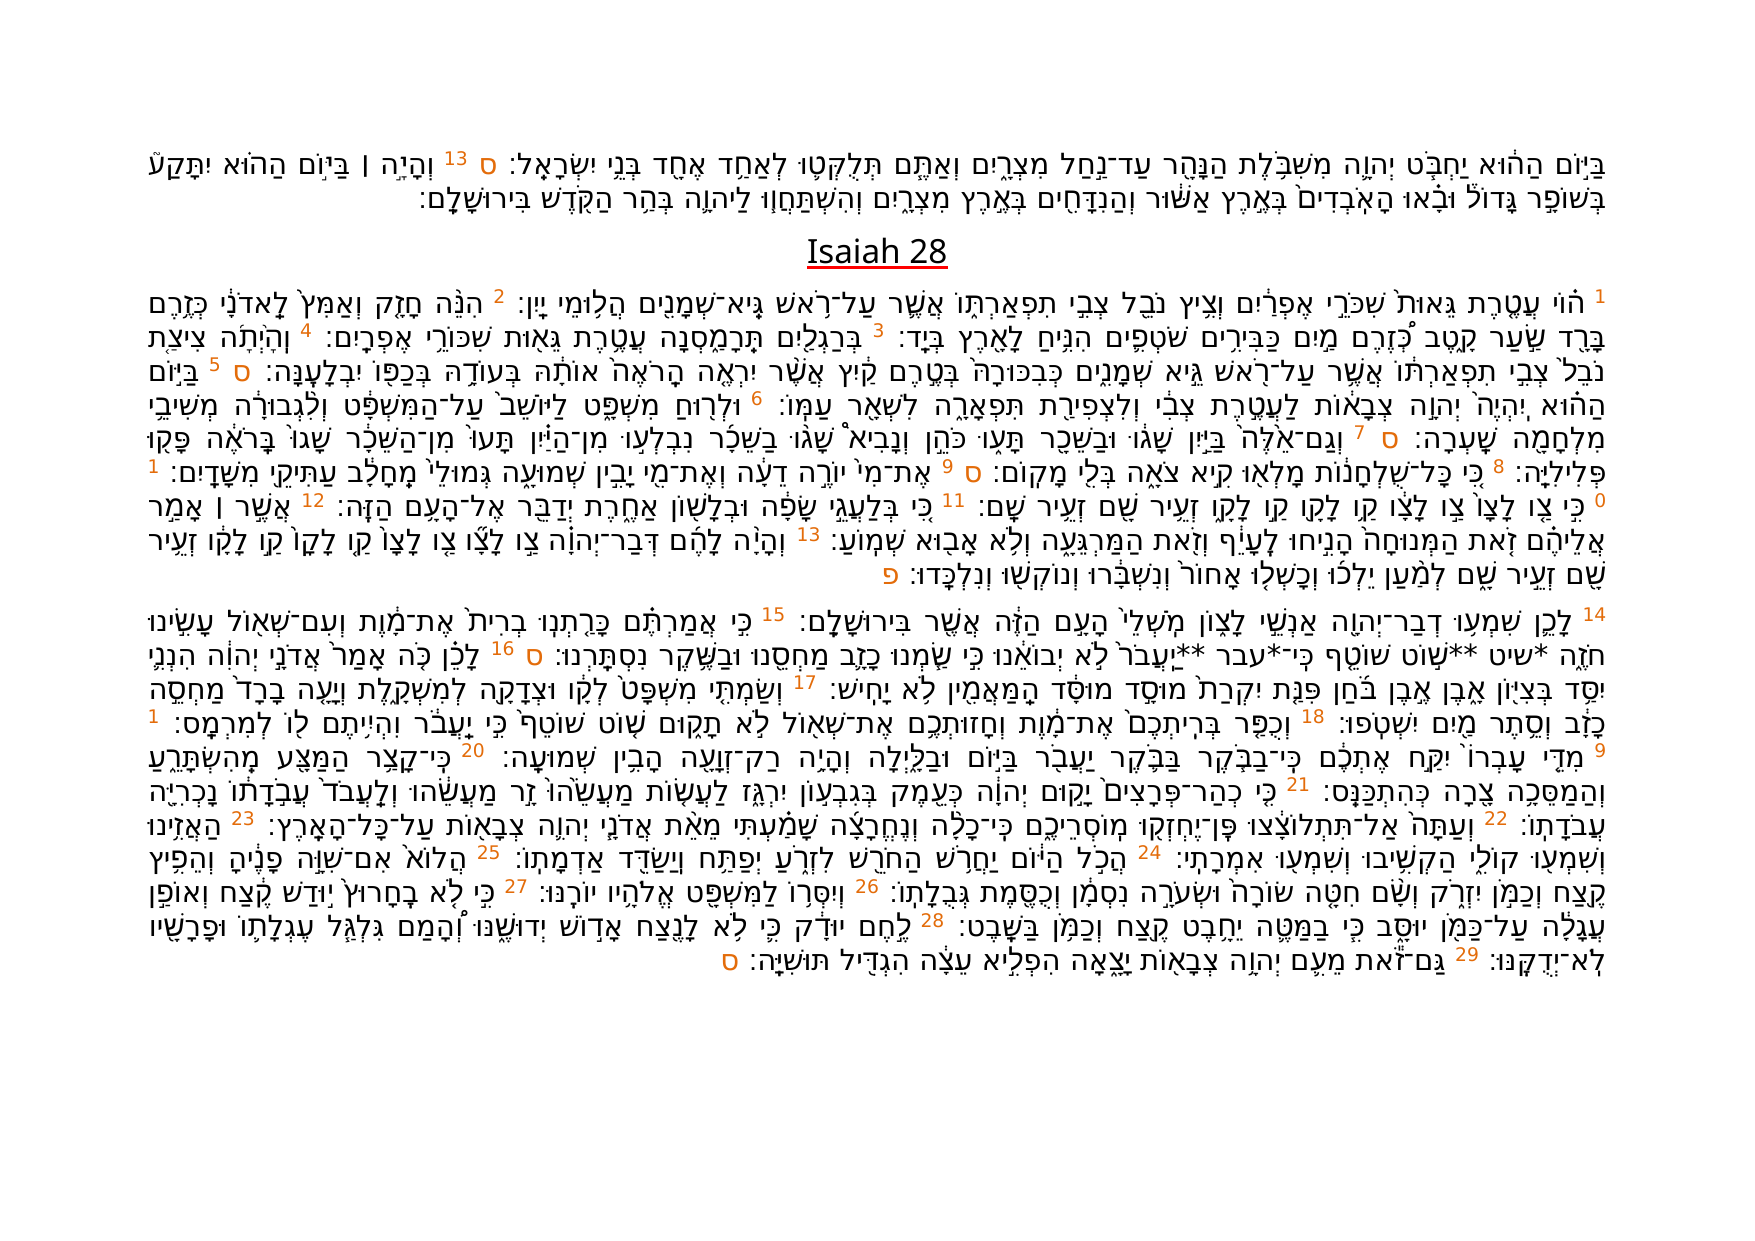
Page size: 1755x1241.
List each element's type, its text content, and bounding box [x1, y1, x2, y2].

text 1 בַּיּ֣וֹם הַה֡וּא יִפְקֹ֣ד יְהוָה֩ בְּחַרְב֨וֹ הַקָּשָׁ֜ה וְהַגְּדוֹלָ֣ה וְהֽ͏ַחֲזָקָ֗ה עַ֤ל לִוְיָתָן֙ נָחָ֣שׁ בָּרִ֔חַ וְעַל֙ לִוְיָתָ֔ן נָחָ֖שׁ עֲקַלָּת֑וֹן וְהָרַ֥ג אֶת־הַתַּנִּ֖ין אֲשֶׁ֥ר בַּיָּֽם׃ ס 2 בַּיּ֖וֹם הַה֑וּא כֶּ֥רֶם חֶ֖מֶד עַנּוּ־לָֽהּ׃ ‬‬‬3 אֲנִ֤י יְהוָה֙ נֹֽצְרָ֔הּ לִרְגָעִ֖ים אַשְׁקֶ֑נָּה פֶּ֚ן יִפְקֹ֣ד עָלֶ֔יהָ לַ֥יְלָה וָי֖וֹם אֶצֳּרֶֽנָּה׃ ‬‬‬4 חֵמָ֖ה אֵ֣ין לִ֑י מִֽי־יִתְּנֵ֜נִי שָׁמִ֥יר שַׁ֙יִת֙ בַּמִּלְחָמָ֔ה אֶפְשְׂעָ֥ה בָ֖הּ אֲצִיתֶ֥נָּה יָּֽחַד׃ ‬‬‬5 א֚וֹ יַחֲזֵ֣ק בְּמָעוּזִּ֔י יַעֲשֶׂ֥ה שָׁל֖וֹם לִ֑י שָׁל֖וֹם יֽ͏ַעֲשֶׂה־לִּֽי׃ ‬‬‬6 הַבָּאִים֙ יַשְׁרֵ֣שׁ יַֽעֲקֹ֔ב יָצִ֥יץ וּפָרַ֖ח יִשְׂרָאֵ֑ל וּמָלְא֥וּ פְנֵי־תֵבֵ֖ל תְּנוּבָֽה׃ ס ‬‬‬7 הַכְּמַכַּ֥ת מַכֵּ֖הוּ הִכָּ֑הוּ אִם־כְּהֶ֥רֶג הֲרֻגָ֖יו הֹרָֽג׃ ‬‬‬8 בְּסַּאסְּאָ֖ה בְּשַׁלְחָ֣הּ תְּרִיבֶ֑נָּה הָגָ֛ה בְּרוּח֥וֹ הַקָּשָׁ֖ה בְּי֥וֹם קָדִֽים׃ ‬‬‬9 לָכֵ֗ן בְּזֹאת֙ יְכֻפַּ֣ר עֲוֺֽן־יַעֲקֹ֔ב וְזֶ֕ה כָּל־פְּרִ֖י הָסִ֣ר חַטָּאת֑וֹ בְּשׂוּמ֣וֹ ׀ כָּל־אַבְנֵ֣י מִזְבֵּ֗חַ כְּאַבְנֵי־גִר֙ מְנֻפָּצ֔וֹת לֹֽא־יָקֻ֥מוּ אֲשֵׁרִ֖ים וְחַמָּנִֽים׃ ‬‬‬10 כִּ֣י עִ֤יר בְּצוּרָה֙ בָּדָ֔ד נָוֶ֕ה מְשֻׁלָּ֥ח וְנֶעֱזָ֖ב כַּמִּדְבָּ֑ר שָׁ֣ם יִרְעֶ֥ה עֵ֛גֶל וְשָׁ֥ם יִרְבָּ֖ץ וְכִלָּ֥ה סְעִפֶֽיהָ׃ ‬‬‬11 בִּיבֹ֤שׁ קְצִירָהּ֙ תִּשָּׁבַ֔רְנָה נָשִׁ֕ים בָּא֖וֹת מְאִיר֣וֹת אוֹתָ֑הּ כִּ֣י לֹ֤א עַם־בִּינוֹת֙ ה֔וּא עַל־כֵּן֙ לֹֽא־יְרַחֲמֶ֣נּוּ עֹשֵׂ֔הוּ וְיֹצְר֖וֹ לֹ֥א יְחֻנֶּֽנּוּ׃ ס ‬‬‬12 וְהָיָה֙ בַּיּ֣וֹם הַה֔וּא יַחְבֹּ֧ט יְהוָ֛ה מִשִּׁבֹּ֥לֶת הַנָּהָ֖ר עַד־נַ֣חַל מִצְרָ֑יִם וְאַתֶּ֧ם תְּלֻקְּט֛וּ לְאַחַ֥ד אֶחָ֖ד בְּנֵ֥י יִשְׂרָאֵֽל׃ ס ‬‬‬13 וְהָיָ֣ה ׀ בַּיּ֣וֹם הַה֗וּא יִתָּקַע֮ בְּשׁוֹפָ֣ר גָּדוֹל֒ וּבָ֗אוּ הָאֹֽבְדִים֙ בְּאֶ֣רֶץ אַשּׁ֔וּר וְהַנִדָּחִ֖ים בְּאֶ֣רֶץ מִצְרָ֑יִם וְהִשְׁתַּחֲו֧וּ לַיהוָ֛ה בְּהַ֥ר הַקֹּ֖דֶשׁ בִּירוּשָׁלָֽ͏ִם׃ ‬‬‬‬‬‬‬‬‬‬‬‬‬‬‬ [148, 148, 1606, 216]
text Isaiah 28 [148, 228, 1606, 273]
text 14 לָכֵ֛ן שִׁמְע֥וּ דְבַר־יְהוָ֖ה אַנְשֵׁ֣י לָצ֑וֹן מֹֽשְׁלֵי֙ הָעָ֣ם הַזֶּ֔ה אֲשֶׁ֖ר בִּירוּשָׁלָֽ͏ִם׃ ‬‬‬15 כִּ֣י אֲמַרְתֶּ֗ם כָּרַ֤תְנֽוּ בְרִית֙ אֶת־מָ֔וֶת וְעִם־שְׁא֖וֹל עָשִׂ֣ינוּ חֹזֶ֑ה *שיט **שׁ֣וֹט שׁוֹטֵ֤ף כִּֽי־*עבר **יֽ͏ַעֲבֹר֙ לֹ֣א יְבוֹאֵ֔נוּ כִּ֣י שַׂ֧מְנוּ כָזָ֛ב מַחְסֵ֖נוּ וּבַשֶּׁ֥קֶר נִסְתָּֽרְנוּ׃ ס ‬‬‬16 לָכֵ֗ן כֹּ֤ה אָמַר֙ אֲדֹנָ֣י יְהוִ֔ה הִנְנִ֛י יִסַּ֥ד בְּצִיּ֖וֹן אָ֑בֶן אֶ֣בֶן בֹּ֜חַן פִּנַּ֤ת יִקְרַת֙ מוּסָ֣ד מוּסָּ֔ד הַֽמַּאֲמִ֖ין לֹ֥א יָחִֽישׁ׃ ‬‬‬17 וְשַׂמְתִּ֤י מִשְׁפָּט֙ לְקָ֔ו וּצְדָקָ֖ה לְמִשְׁקָ֑לֶת וְיָעָ֤ה בָרָד֙ מַחְסֵ֣ה כָזָ֔ב וְסֵ֥תֶר מַ֖יִם יִשְׁטֹֽפוּ׃ ‬‬‬18 וְכֻפַּ֤ר בְּרִֽיתְכֶם֙ אֶת־מָ֔וֶת וְחָזוּתְכֶ֥ם אֶת־שְׁא֖וֹל לֹ֣א תָק֑וּם שׁ֤וֹט שׁוֹטֵף֙ כִּ֣י יַֽעֲבֹ֔ר וִהְיִ֥יתֶם ל֖וֹ לְמִרְמָֽס׃ ‬‬‬19 מִדֵּ֤י עָבְרוֹ֙ יִקַּ֣ח אֶתְכֶ֔ם כִּֽי־בַבֹּ֧קֶר בַּבֹּ֛קֶר יַעֲבֹ֖ר בַּיּ֣וֹם וּבַלָּ֑יְלָה וְהָיָ֥ה רַק־זְוָעָ֖ה הָבִ֥ין שְׁמוּעָֽה׃ ‬‬‬20 כִּֽי־קָצַ֥ר הַמַּצָּ֖ע מֵֽהִשְׂתָּרֵ֑עַ וְהַמַסֵּכָ֥ה צָ֖רָה כְּהִתְכַּנֵּֽס׃ ‬‬‬21 כִּ֤י כְהַר־פְּרָצִים֙ יָק֣וּם יְהוָ֔ה כְּעֵ֖מֶק בְּגִבְע֣וֹן יִרְגָּ֑ז לַעֲשׂ֤וֹת מַעֲשֵׂ֙הוּ֙ זָ֣ר מַעֲשֵׂ֔הוּ וְלַֽעֲבֹד֙ עֲבֹ֣דָת֔וֹ נָכְרִיָּ֖ה עֲבֹדָתֽוֹ׃ ‬‬‬22 וְעַתָּה֙ אַל־תִּתְלוֹצָ֔צוּ פֶּֽן־יֶחְזְק֖וּ מֽוֹסְרֵיכֶ֑ם כִּֽי־כָלָ֨ה וְנֶחֱרָצָ֜ה שָׁמַ֗עְתִּי מֵאֵ֨ת אֲדֹנָ֧י יְהוִ֛ה צְבָא֖וֹת עַל־כָּל־הָאָֽרֶץ׃ ‬‬‬23 הַאֲזִ֥ינוּ וְשִׁמְע֖וּ קוֹלִ֑י הַקְשִׁ֥יבוּ וְשִׁמְע֖וּ אִמְרָתִֽי׃ ‬‬‬24 הֲכֹ֣ל הַיּ֔וֹם יַחֲרֹ֥שׁ הַחֹרֵ֖שׁ לִזְרֹ֑עַ יְפַתַּ֥ח וִֽיַשַׂדֵּ֖ד אַדְמָתֽוֹ׃ ‬‬‬25 הֲלוֹא֙ אִם־שִׁוָּ֣ה פָנֶ֔יהָ וְהֵפִ֥יץ קֶ֖צַח וְכַמֹּ֣ן יִזְרֹ֑ק וְשָׂ֨ם חִטָּ֤ה שׂוֹרָה֙ וּשְׂעֹרָ֣ה נִסְמָ֔ן וְכֻסֶּ֖מֶת גְּבֻלָתֽוֹ׃ ‬‬‬26 וְיִסְּר֥וֹ לַמִּשְׁפָּ֖ט אֱלֹהָ֥יו יוֹרֶֽנּוּ׃ ‬‬‬27 כִּ֣י לֹ֤א בֶֽחָרוּץ֙ י֣וּדַשׁ קֶ֔צַח וְאוֹפַ֣ן עֲגָלָ֔ה עַל־כַּמֹּ֖ן יוּסָּ֑ב כִּ֧י בַמַּטֶּ֛ה יֵחָ֥בֶט קֶ֖צַח וְכַמֹּ֥ן בַּשָּֽׁבֶט׃ ‬‬‬28 לֶ֣חֶם יוּדָ֔ק כִּ֛י לֹ֥א לָנֶ֖צַח אָד֣וֹשׁ יְדוּשֶׁ֑נּוּ וְ֠הָמַם גִּלְגַּ֧ל עֶגְלָת֛וֹ וּפָרָשָׁ֖יו לֹֽא־יְדֻקֶּֽנּוּ׃ ‬‬‬29 גַּם־זֹ֕את מֵעִ֛ם יְהוָ֥ה צְבָא֖וֹת יָצָ֑אָה הִפְלִ֣יא עֵצָ֔ה הִגְדִּ֖יל תּוּשִׁיָּֽה׃ ס ‬‬‬‬‬‬‬‬‬‬‬‬‬‬‬‬‬‬‬ [148, 604, 1606, 978]
text 1 ה֗וֹי עֲטֶ֤רֶת גֵּאוּת֙ שִׁכֹּרֵ֣י אֶפְרַ֔יִם וְצִ֥יץ נֹבֵ֖ל צְבִ֣י תִפְאַרְתּ֑וֹ אֲשֶׁ֛ר עַל־רֹ֥אשׁ גֵּֽיא־שְׁמָנִ֖ים הֲל֥וּמֵי יָֽיִן׃ 2 הִנֵּ֨ה חָזָ֤ק וְאַמִּץ֙ לַֽאדֹנָ֔י כְּזֶ֥רֶם בָּרָ֖ד שַׂ֣עַר קָ֑טֶב כְּ֠זֶרֶם מַ֣יִם כַּבִּירִ֥ים שֹׁטְפִ֛ים הִנִּ֥יחַ לָאָ֖רֶץ בְּיָֽד׃ ‬‬‬3 בְּרַגְלַ֖יִם תֵּֽרָמַ֑סְנָה עֲטֶ֥רֶת גֵּא֖וּת שִׁכּוֹרֵ֥י אֶפְרָֽיִם׃ ‬‬‬4 וְֽהָ֨יְתָ֜ה צִיצַ֤ת נֹבֵל֙ צְבִ֣י תִפְאַרְתּ֔וֹ אֲשֶׁ֥ר עַל־רֹ֖אשׁ גֵּ֣יא שְׁמָנִ֑ים כְּבִכּוּרָהּ֙ בְּטֶ֣רֶם קַ֔יִץ אֲשֶׁ֨ר יִרְאֶ֤ה הָֽרֹאֶה֙ אוֹתָ֔הּ בְּעוֹדָ֥הּ בְּכַפּ֖וֹ יִבְלָעֶֽנָּה׃ ס ‬‬‬5 בַּיּ֣וֹם הַה֗וּא יִֽהְיֶה֙ יְהוָ֣ה צְבָא֔וֹת לַעֲטֶ֣רֶת צְבִ֔י וְלִצְפִירַ֖ת תִּפְאָרָ֑ה לִשְׁאָ֖ר עַמּֽוֹ׃ ‬‬‬6 וּלְר֖וּחַ מִשְׁפָּ֑ט לַיּוֹשֵׁב֙ עַל־הַמִּשְׁפָּ֔ט וְלִ֨גְבוּרָ֔ה מְשִׁיבֵ֥י מִלְחָמָ֖ה שָֽׁעְרָה׃ ס ‬‬‬7 וְגַם־אֵ֙לֶּה֙ בַּיַּ֣יִן שָׁג֔וּ וּבַשֵּׁכָ֖ר תָּע֑וּ כֹּהֵ֣ן וְנָבִיא֩ שָׁג֨וּ בַשֵּׁכָ֜ר נִבְלְע֣וּ מִן־הַיַּ֗יִן תָּעוּ֙ מִן־הַשֵּׁכָ֔ר שָׁגוּ֙ בָּֽרֹאֶ֔ה פָּק֖וּ פְּלִילִיָּֽה׃ ‬‬‬8 כִּ֚י כָּל־שֻׁלְחָנ֔וֹת מָלְא֖וּ קִ֣יא צֹאָ֑ה בְּלִ֖י מָקֽוֹם׃ ס ‬‬‬9 אֶת־מִי֙ יוֹרֶ֣ה דֵעָ֔ה וְאֶת־מִ֖י יָבִ֣ין שְׁמוּעָ֑ה גְּמוּלֵי֙ מֵֽחָלָ֔ב עַתִּיקֵ֖י מִשָּׁדָֽיִם׃ ‬‬‬10 כִּ֣י צַ֤ו לָצָו֙ צַ֣ו לָצָ֔ו קַ֥ו לָקָ֖ו קַ֣ו לָקָ֑ו זְעֵ֥יר שָׁ֖ם זְעֵ֥יר שָֽׁם׃ ‬‬‬11 כִּ֚י בְּלַעֲגֵ֣י שָׂפָ֔ה וּבְלָשׁ֖וֹן אַחֶ֑רֶת יְדַבֵּ֖ר אֶל־הָעָ֥ם הַזֶּֽה׃ ‬‬‬12 אֲשֶׁ֣ר ׀ אָמַ֣ר אֲלֵיהֶ֗ם זֹ֤את הַמְּנוּחָה֙ הָנִ֣יחוּ לֶֽעָיֵ֔ף וְזֹ֖את הַמַּרְגֵּעָ֑ה וְלֹ֥א אָב֖וּא שְׁמֽוֹעַ׃ ‬‬‬13 וְהָיָ֨ה לָהֶ֜ם דְּבַר־יְהוָ֗ה צַ֣ו לָצָ֞ו צַ֤ו לָצָו֙ קַ֤ו לָקָו֙ קַ֣ו לָקָ֔ו זְעֵ֥יר שָׁ֖ם זְעֵ֣יר שָׁ֑ם לְמַ֨עַן יֵלְכ֜וּ וְכָשְׁל֤וּ אָחוֹר֙ וְנִשְׁבָּ֔רוּ וְנוֹקְשׁ֖וּ וְנִלְכָּֽדוּ׃ פ ‬‬‬‬‬‬‬‬‬‬‬‬‬‬‬ [148, 286, 1606, 592]
